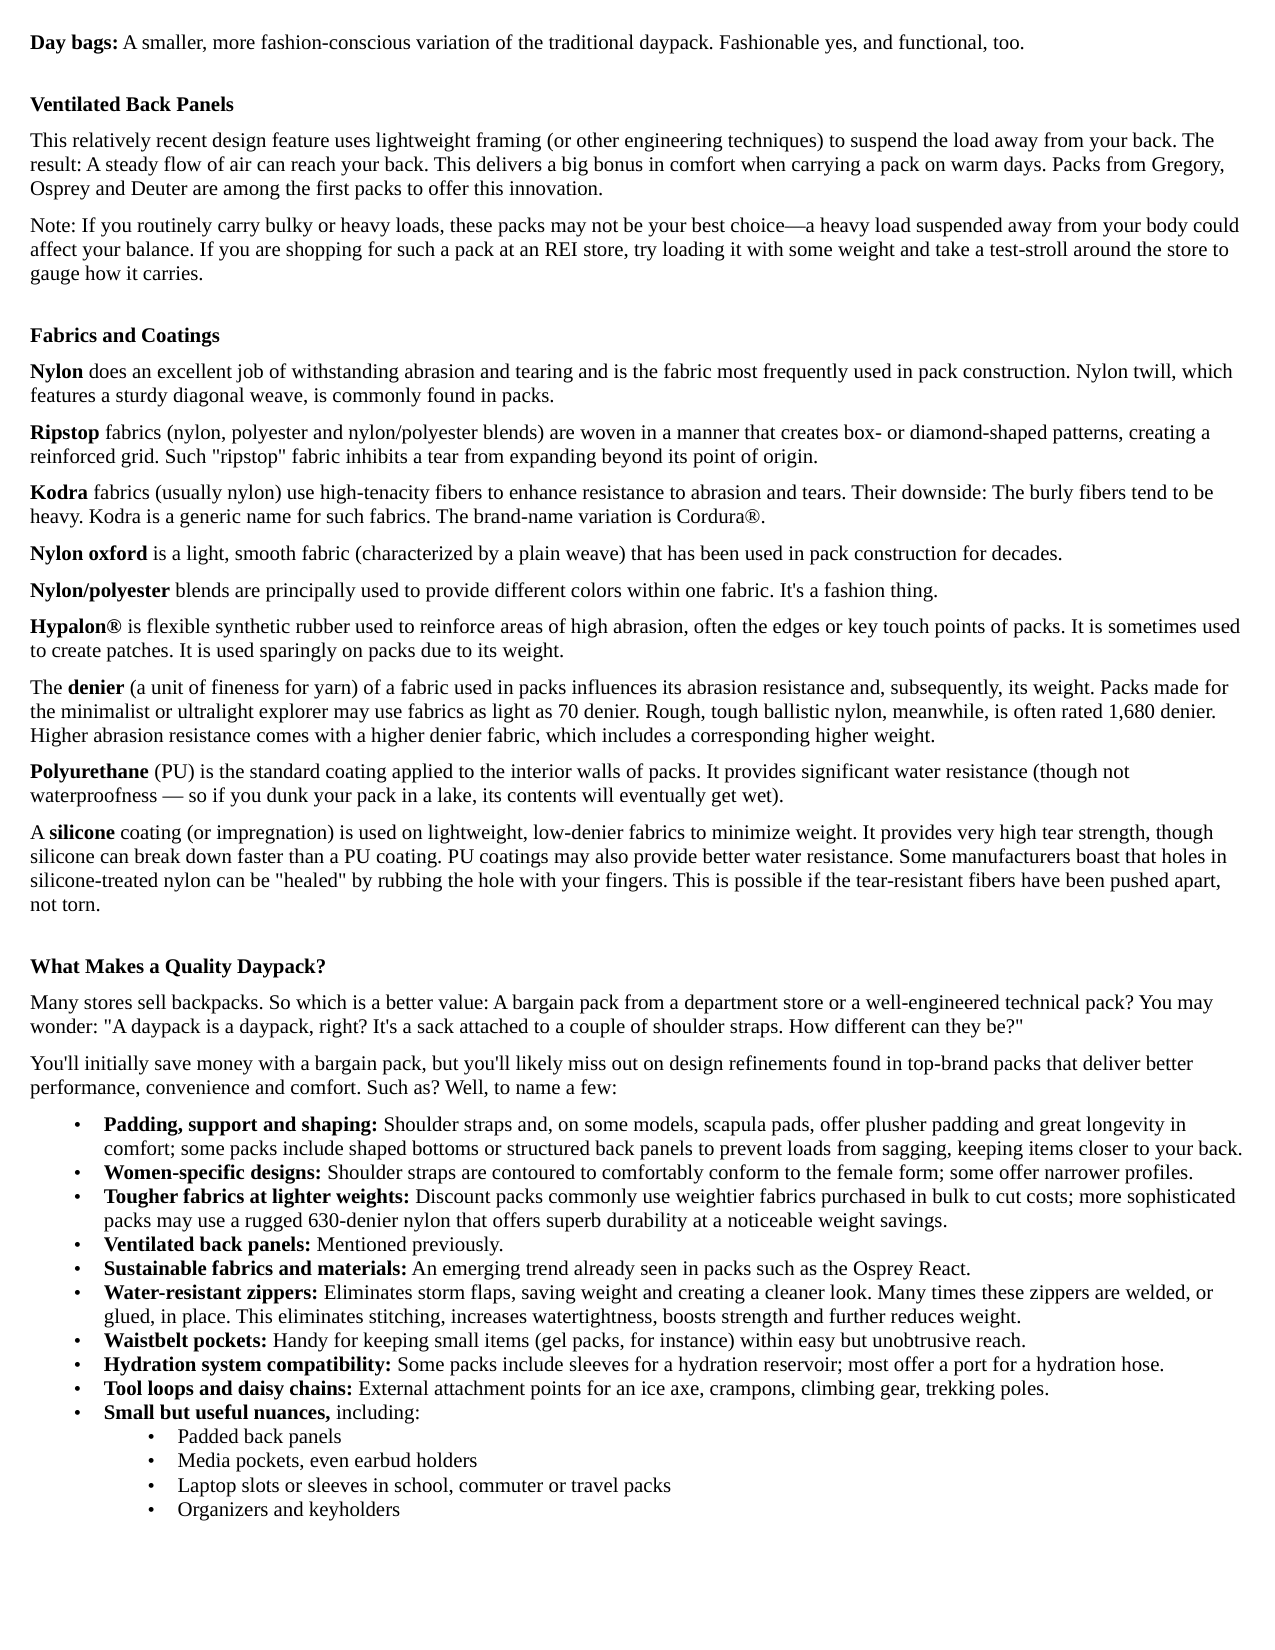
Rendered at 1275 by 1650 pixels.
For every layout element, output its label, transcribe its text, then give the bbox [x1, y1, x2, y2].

text Nylon does an excellent job of withstanding abrasion and tearing and is the fabric most frequently used in pack construction. Nylon twill, which features a sturdy diagonal weave, is commonly found in packs. [30, 359, 1245, 407]
subtitle What Makes a Quality Daypack? [30, 954, 1245, 978]
list Waistbelt pockets: Handy for keeping small items (gel packs, for instance) within easy but unobtrusive reach. [74, 1328, 1245, 1352]
list Sustainable fabrics and materials: An emerging trend already seen in packs such as the Osprey React. [74, 1256, 1245, 1280]
list Laptop slots or sleeves in school, commuter or travel packs [148, 1472, 1245, 1497]
list Organizers and keyholders [148, 1497, 1245, 1521]
text This relatively recent design feature uses lightweight framing (or other engineering techniques) to suspend the load away from your back. The result: A steady flow of air can reach your back. This delivers a big bonus in comfort when carrying a pack on warm days. Packs from Gregory, Osprey and Deuter are among the first packs to offer this innovation. [30, 128, 1245, 200]
text Many stores sell backpacks. So which is a better value: A bargain pack from a department store or a well-engineered technical pack? You may wonder: "A daypack is a daypack, right? It's a sack attached to a couple of shoulder straps. How different can they be?" [30, 990, 1245, 1038]
text You'll initially save money with a bargain pack, but you'll likely miss out on design refinements found in top-brand packs that deliver better performance, convenience and comfort. Such as? Well, to name a few: [30, 1051, 1245, 1099]
list Hydration system compatibility: Some packs include sleeves for a hydration reservoir; most offer a port for a hydration hose. [74, 1352, 1245, 1376]
list Tougher fabrics at lighter weights: Discount packs commonly use weightier fabrics purchased in bulk to cut costs; more sophisticated packs may use a rugged 630-denier nylon that offers superb durability at a noticeable weight savings. [74, 1184, 1245, 1232]
text The denier (a unit of fineness for yarn) of a fabric used in packs influences its abrasion resistance and, subsequently, its weight. Packs made for the minimalist or ultralight explorer may use fabrics as light as 70 denier. Rough, tough ballistic nylon, meanwhile, is often rated 1,680 denier. Higher abrasion resistance comes with a higher denier fabric, which includes a corresponding higher weight. [30, 675, 1245, 747]
text Polyurethane (PU) is the standard coating applied to the interior walls of packs. It provides significant water resistance (though not waterproofness — so if you dunk your pack in a lake, its contents will eventually get wet). [30, 759, 1245, 807]
list Ventilated back panels: Mentioned previously. [74, 1232, 1245, 1256]
text Note: If you routinely carry bulky or heavy loads, these packs may not be your best choice—a heavy load suspended away from your body could affect your balance. If you are shopping for such a pack at an REI store, try loading it with some weight and take a test-stroll around the store to gauge how it carries. [30, 213, 1245, 285]
text Nylon oxford is a light, smooth fabric (characterized by a plain weave) that has been used in pack construction for decades. [30, 541, 1245, 565]
list Padding, support and shaping: Shoulder straps and, on some models, scapula pads, offer plusher padding and great longevity in comfort; some packs include shaped bottoms or structured back panels to prevent loads from sagging, keeping items closer to your back. [74, 1112, 1245, 1160]
text Hypalon® is flexible synthetic rubber used to reinforce areas of high abrasion, often the edges or key touch points of packs. It is sometimes used to create patches. It is used sparingly on packs due to its weight. [30, 614, 1245, 662]
list Media pockets, even earbud holders [148, 1448, 1245, 1472]
text Nylon/polyester blends are principally used to provide different colors within one fabric. It's a fashion thing. [30, 577, 1245, 602]
list Women-specific designs: Shoulder straps are contoured to comfortably conform to the female form; some offer narrower profiles. [74, 1160, 1245, 1184]
list Water-resistant zippers: Eliminates storm flaps, saving weight and creating a cleaner look. Many times these zippers are welded, or glued, in place. This eliminates stitching, increases watertightness, boosts strength and further reduces weight. [74, 1280, 1245, 1328]
text A silicone coating (or impregnation) is used on lightweight, low-denier fabrics to minimize weight. It provides very high tear strength, though silicone can break down faster than a PU coating. PU coatings may also provide better water resistance. Some manufacturers boast that holes in silicone-treated nylon can be "healed" by rubbing the hole with your fingers. This is possible if the tear-resistant fibers have been pushed apart, not torn. [30, 820, 1245, 916]
list Tool loops and daisy chains: External attachment points for an ice axe, crampons, climbing gear, trekking poles. [74, 1376, 1245, 1400]
text Kodra fabrics (usually nylon) use high-tenacity fibers to enhance resistance to abrasion and tears. Their downside: The burly fibers tend to be heavy. Kodra is a generic name for such fabrics. The brand-name variation is Cordura®. [30, 480, 1245, 528]
list Padded back panels [148, 1424, 1245, 1448]
subtitle Ventilated Back Panels [30, 92, 1245, 116]
text Day bags: A smaller, more fashion-conscious variation of the traditional daypack. Fashionable yes, and functional, too. [30, 30, 1245, 54]
list Small but useful nuances, including: [74, 1400, 1245, 1424]
text Ripstop fabrics (nylon, polyester and nylon/polyester blends) are woven in a manner that creates box- or diamond-shaped patterns, creating a reinforced grid. Such "ripstop" fabric inhibits a tear from expanding beyond its point of origin. [30, 420, 1245, 468]
subtitle Fabrics and Coatings [30, 322, 1245, 347]
